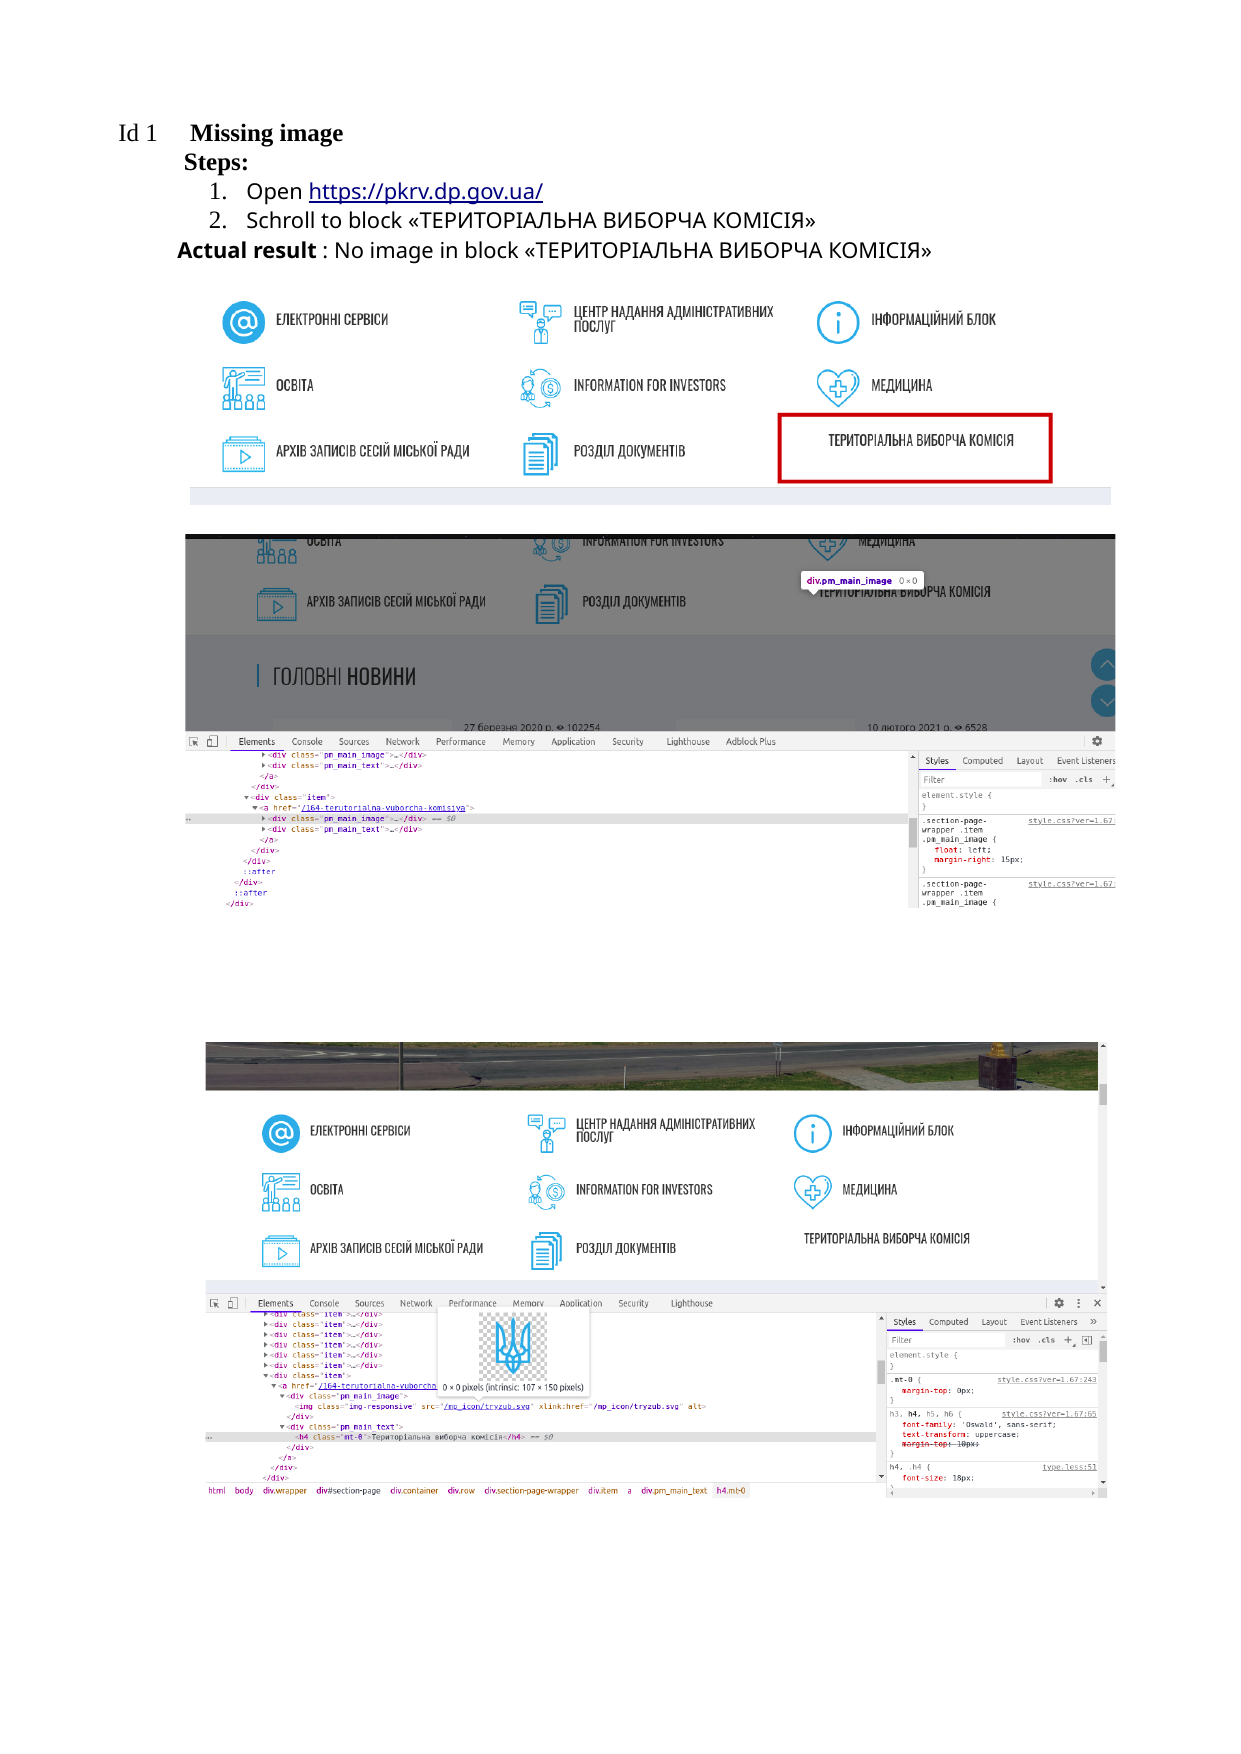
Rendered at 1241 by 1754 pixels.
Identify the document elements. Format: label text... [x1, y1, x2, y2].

table_header Id 1 [118, 118, 171, 147]
table_cell [118, 147, 171, 1613]
picture [190, 278, 1111, 505]
table_cell Steps: Open https://pkrv.dp.gov.ua/ Schroll to block «ТЕРИТОРІАЛЬНА ВИБОРЧА КОМІСІЯ» Actual result : No image in block «ТЕРИТОРІАЛЬНА ВИБОРЧА КОМІСІЯ» Browser use: Google Chrome for Ubuntu 88.0.4324.182 official 64-bit Mozila Firefox for buntu 86.0 64-bit Opera for Ubuntu Core 18 (x86_64; GNOME) 74.0.3911.160 OS use : Ubuntu 20.04.2 LTS Gnome 3.36.8 [171, 147, 1123, 1613]
picture [205, 1042, 1108, 1498]
table_header Missing image [171, 118, 1123, 147]
picture [185, 534, 1116, 908]
